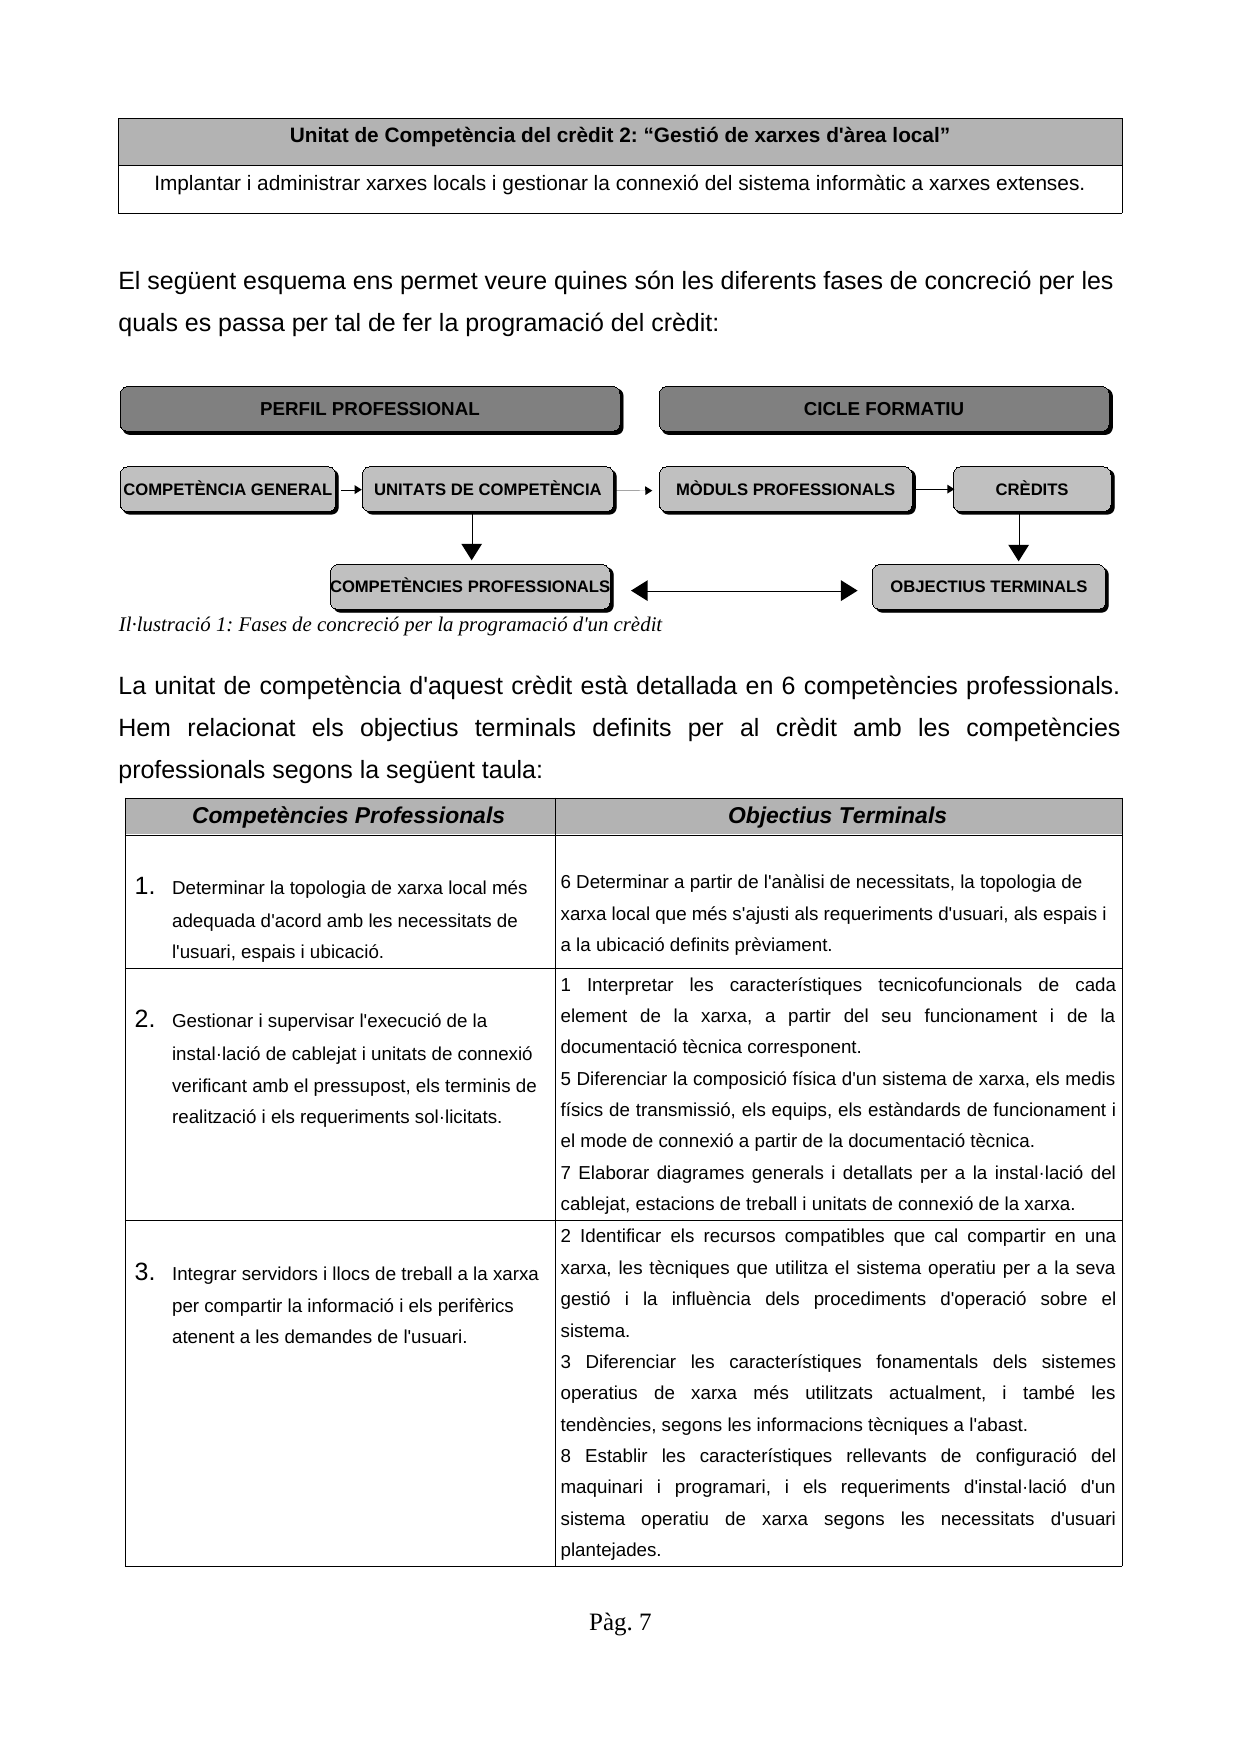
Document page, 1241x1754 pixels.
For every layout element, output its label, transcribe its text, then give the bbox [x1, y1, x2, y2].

table_cell 2 Identificar els recursos compatibles que cal compartir en una xarxa, les tècniques que utilitza el sistema operatiu per a la seva gestió i la influència dels procediments d'operació sobre el sistema. 3 Diferenciar les característiques fonamentals dels sistemes operatius de xarxa més utilitzats actualment, i també les tendències, segons les informacions tècniques a l'abast. 8 Establir les característiques rellevants de configuració del maquinari i programari, i els requeriments d'instal·lació d'un sistema operatiu de xarxa segons les necessitats d'usuari plantejades. [556, 1221, 1122, 1566]
table_cell Gestionar i supervisar l'execució de la instal·lació de cablejat i unitats de connexió verificant amb el pressupost, els terminis de realització i els requeriments sol·licitats. [126, 969, 555, 1220]
table_cell 6 Determinar a partir de l'anàlisi de necessitats, la topologia de xarxa local que més s'ajusti als requeriments d'usuari, als espais i a la ubicació definits prèviament. [556, 836, 1122, 968]
table_header Objectius Terminals [556, 799, 1122, 834]
table_cell Integrar servidors i llocs de treball a la xarxa per compartir la informació i els perifèrics atenent a les demandes de l'usuari. [126, 1221, 555, 1566]
text El següent esquema ens permet veure quines són les diferents fases de concreció per les quals es passa per tal de fer la programació del crèdit: [118, 267, 1122, 337]
table_cell Determinar la topologia de xarxa local més adequada d'acord amb les necessitats de l'usuari, espais i ubicació. [126, 836, 555, 968]
table_header Unitat de Competència del crèdit 2: “Gestió de xarxes d'àrea local” [119, 119, 1122, 165]
text La unitat de competència d'aquest crèdit està detallada en 6 competències professionals. Hem relacionat els objectius terminals definits per al crèdit amb les competències professionals segons la següent taula: [118, 672, 1122, 783]
table_header Competències Professionals [126, 799, 555, 834]
table_cell Implantar i administrar xarxes locals i gestionar la connexió del sistema informàtic a xarxes extenses. [119, 166, 1122, 213]
table_cell 1 Interpretar les característiques tecnicofuncionals de cada element de la xarxa, a partir del seu funcionament i de la documentació tècnica corresponent. 5 Diferenciar la composició física d'un sistema de xarxa, els medis físics de transmissió, els equips, els estàndards de funcionament i el mode de connexió a partir de la documentació tècnica. 7 Elaborar diagrames generals i detallats per a la instal·lació del cablejat, estacions de treball i unitats de connexió de la xarxa. [556, 969, 1122, 1220]
text Il·lustració 0: Fases de concreció per la programació d'un crèdit [119, 399, 1113, 636]
